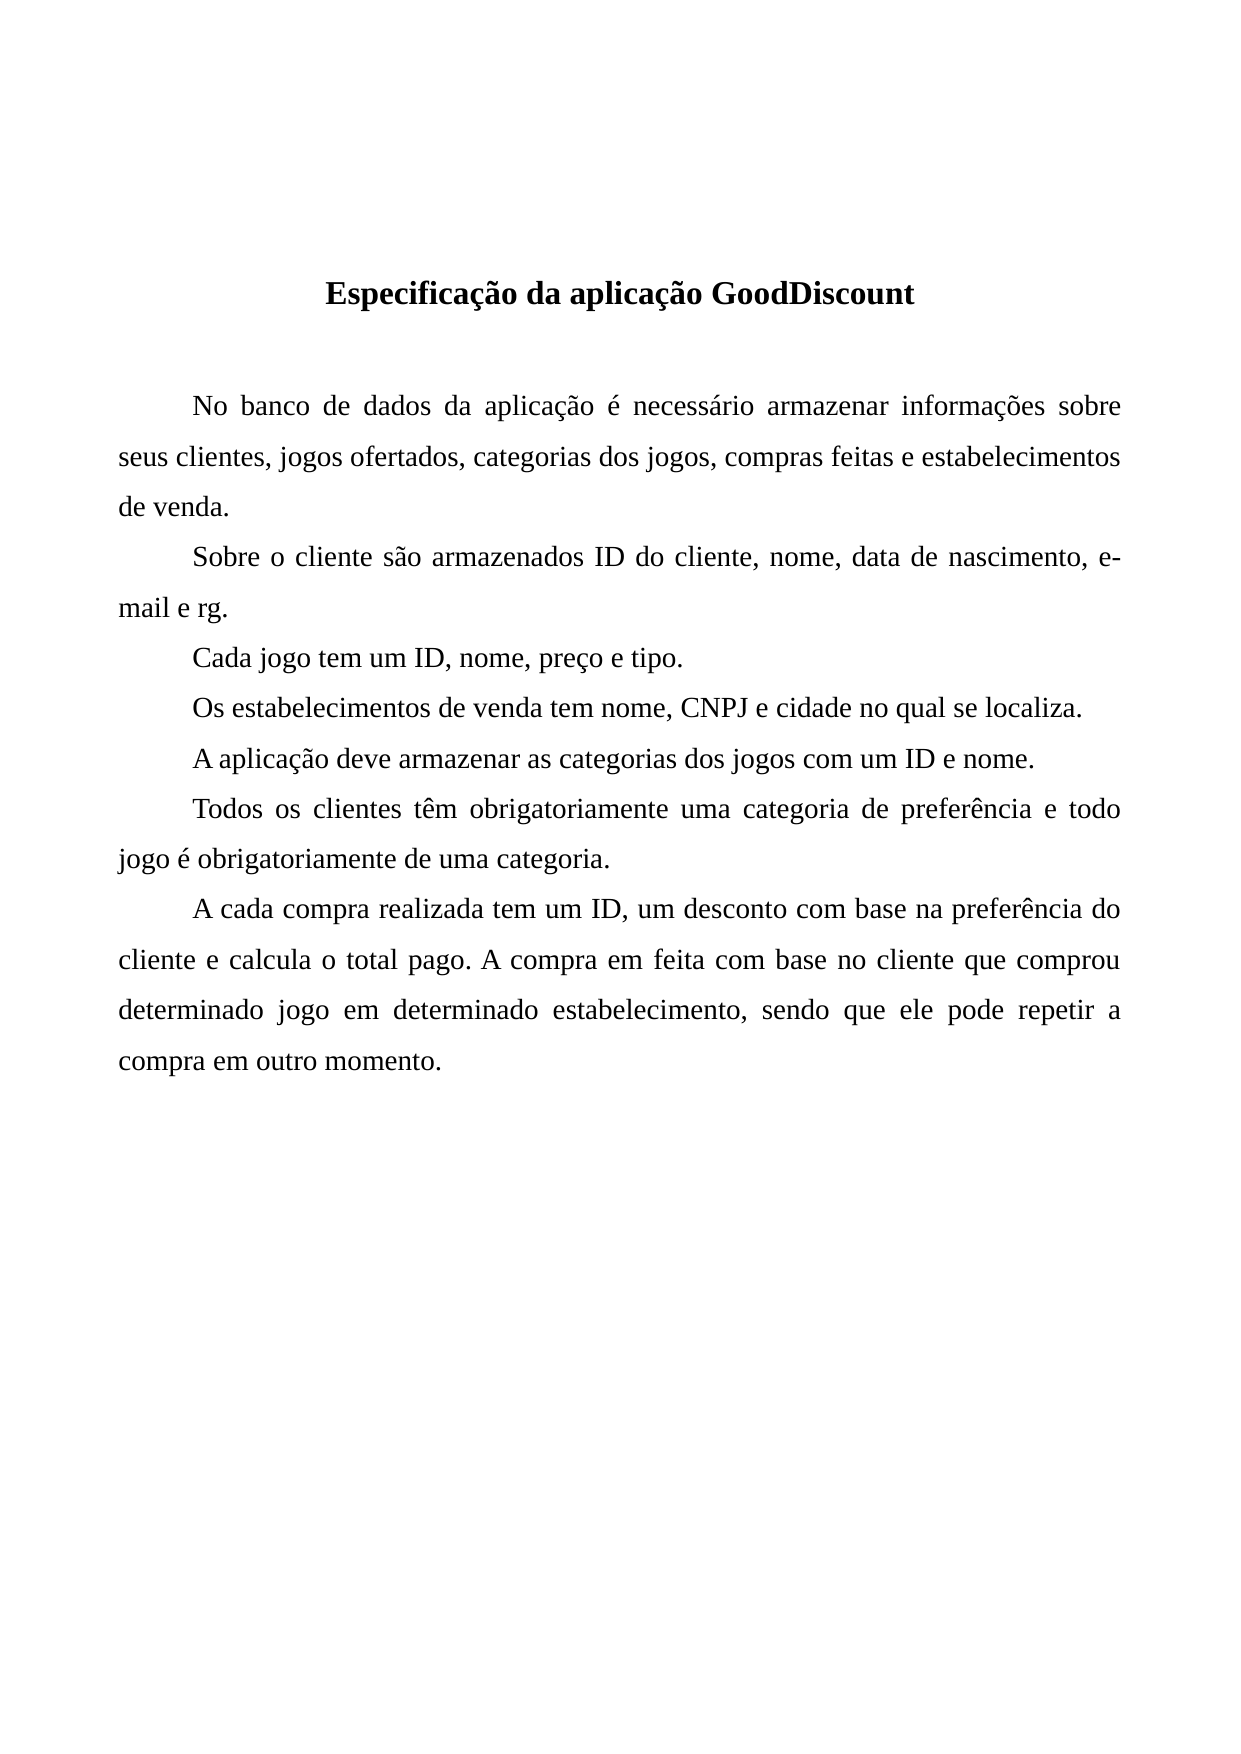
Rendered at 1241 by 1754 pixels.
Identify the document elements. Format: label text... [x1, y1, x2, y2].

text Os estabelecimentos de venda tem nome, CNPJ e cidade no qual se localiza. [118, 690, 1122, 724]
text Sobre o cliente são armazenados ID do cliente, nome, data de nascimento, e-mail e rg. [118, 539, 1122, 623]
text No banco de dados da aplicação é necessário armazenar informações sobre seus clientes, jogos ofertados, categorias dos jogos, compras feitas e estabelecimentos de venda. [118, 388, 1122, 523]
text Cada jogo tem um ID, nome, preço e tipo. [118, 640, 1122, 674]
text Especificação da aplicação GoodDiscount [118, 273, 1122, 312]
text A cada compra realizada tem um ID, um desconto com base na preferência do cliente e calcula o total pago. A compra em feita com base no cliente que comprou determinado jogo em determinado estabelecimento, sendo que ele pode repetir a compra em outro momento. [118, 892, 1122, 1076]
text A aplicação deve armazenar as categorias dos jogos com um ID e nome. [118, 741, 1122, 774]
text Todos os clientes têm obrigatoriamente uma categoria de preferência e todo jogo é obrigatoriamente de uma categoria. [118, 791, 1122, 875]
